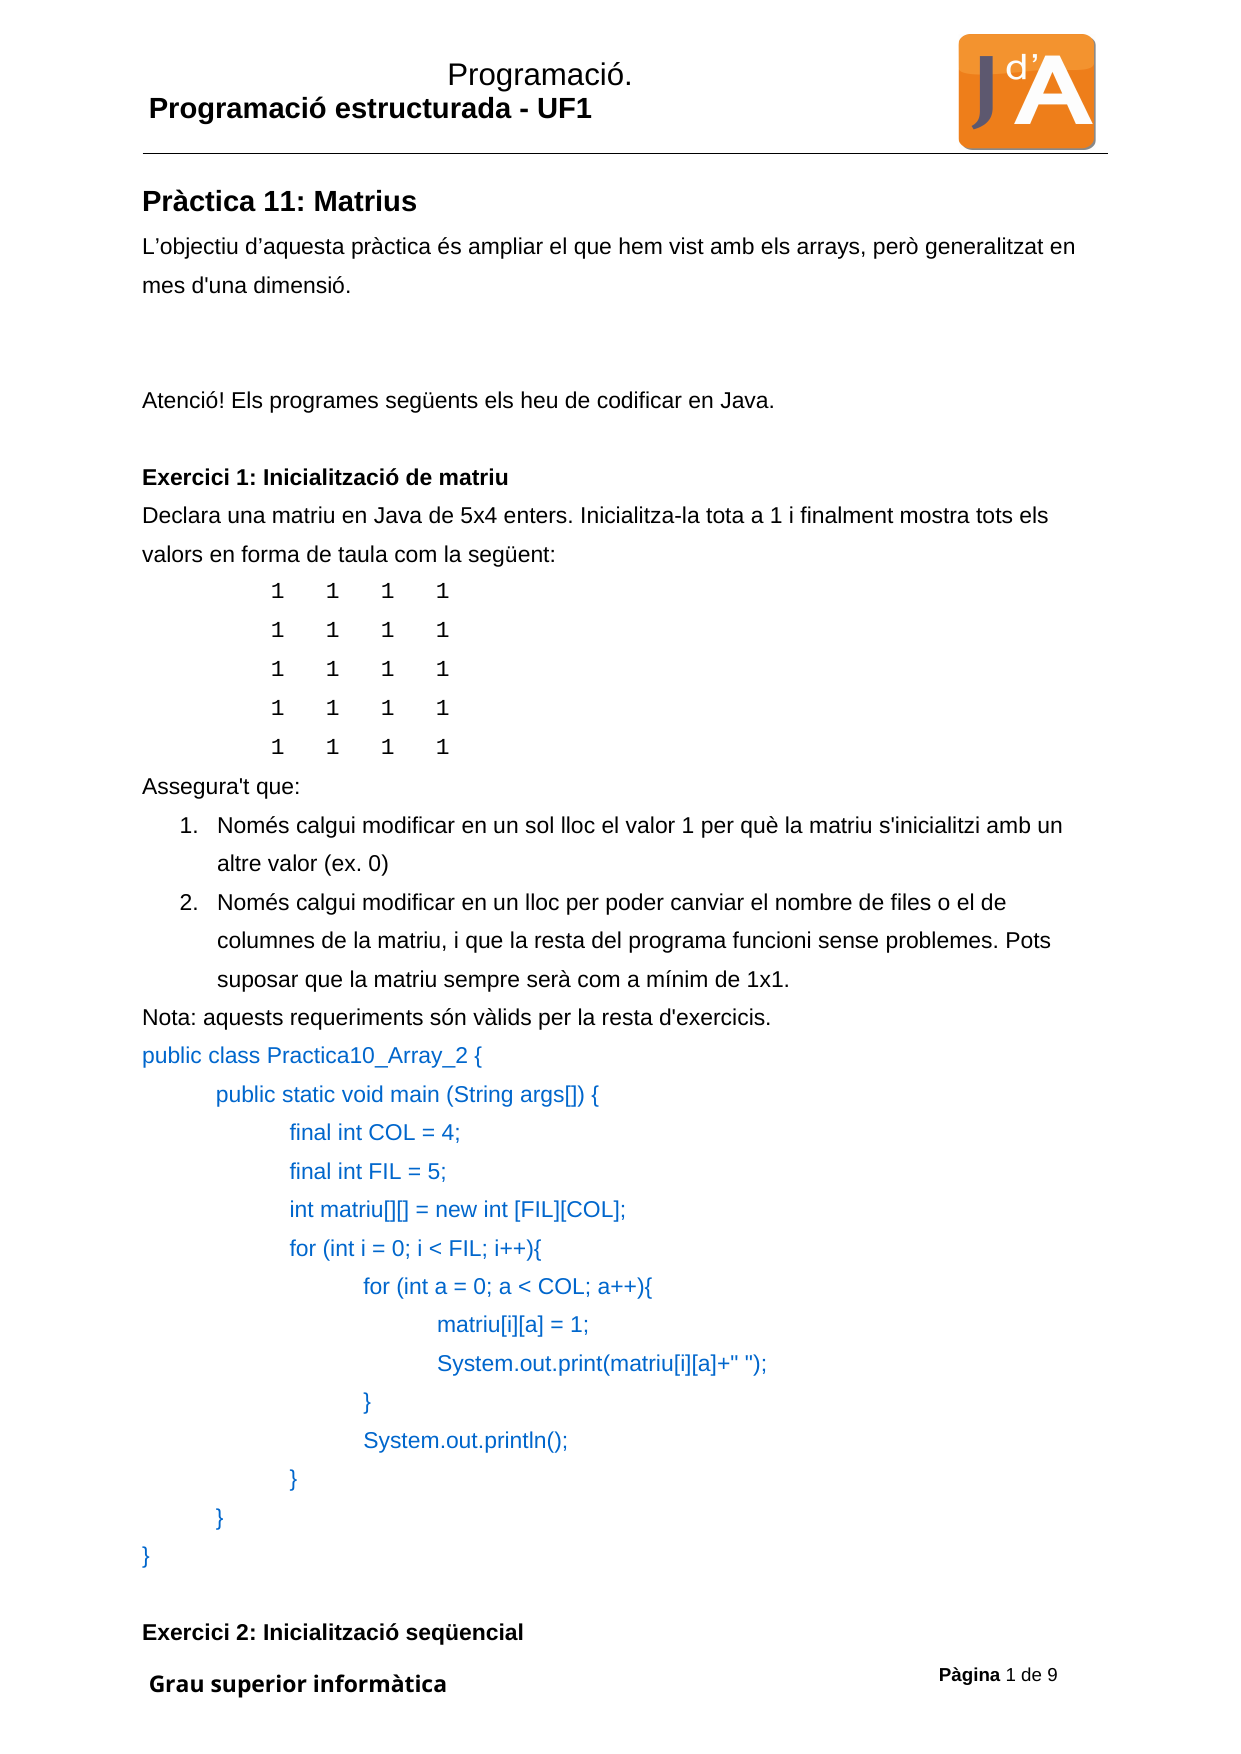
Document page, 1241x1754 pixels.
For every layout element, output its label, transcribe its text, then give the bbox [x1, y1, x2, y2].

text } [142, 1543, 1107, 1568]
text Exercici 2: Inicialització seqüencial [142, 1620, 1107, 1645]
text 1 1 1 1 [216, 735, 1107, 761]
text int matriu[][] = new int [FIL][COL]; [142, 1197, 1107, 1222]
text Exercici 1: Inicialització de matriu [142, 464, 1107, 490]
list Només calgui modificar en un lloc per poder canviar el nombre de files o el de columnes de la matriu, i que la resta del programa funcioni sense problemes. Pots suposar que la matriu sempre serà com a mínim de 1x1. [179, 889, 1107, 992]
text public static void main (String args[]) { [142, 1082, 1107, 1107]
text System.out.print(matriu[i][a]+" "); [142, 1351, 1107, 1376]
text for (int a = 0; a < COL; a++){ [142, 1274, 1107, 1299]
text Atenció! Els programes següents els heu de codificar en Java. [142, 388, 1107, 413]
list Només calgui modificar en un sol lloc el valor 1 per què la matriu s'inicialitzi amb un altre valor (ex. 0) [179, 812, 1107, 877]
text Declara una matriu en Java de 5x4 enters. Inicialitza-la tota a 1 i finalment mostra tots els valors en forma de taula com la següent: [142, 503, 1107, 567]
text 1 1 1 1 [216, 619, 1107, 644]
text } [142, 1504, 1107, 1530]
text matriu[i][a] = 1; [142, 1312, 1107, 1338]
text 1 1 1 1 [216, 696, 1107, 722]
text 1 1 1 1 [216, 657, 1107, 683]
text 1 1 1 1 [216, 580, 1107, 606]
text L’objectiu d’aquesta pràctica és ampliar el que hem vist amb els arrays, però generalitzat en mes d'una dimensió. [142, 234, 1107, 298]
text final int FIL = 5; [142, 1158, 1107, 1184]
text Assegura't que: [142, 774, 1107, 800]
text } [142, 1389, 1107, 1415]
text public class Practica10_Array_2 { [142, 1043, 1107, 1069]
text for (int i = 0; i < FIL; i++){ [142, 1235, 1107, 1261]
text Pràctica 11: Matrius [142, 185, 1107, 218]
picture [958, 34, 1096, 150]
text } [142, 1466, 1107, 1492]
text Nota: aquests requeriments són vàlids per la resta d'exercicis. [142, 1005, 1107, 1030]
text System.out.println(); [142, 1427, 1107, 1453]
text final int COL = 4; [142, 1120, 1107, 1146]
